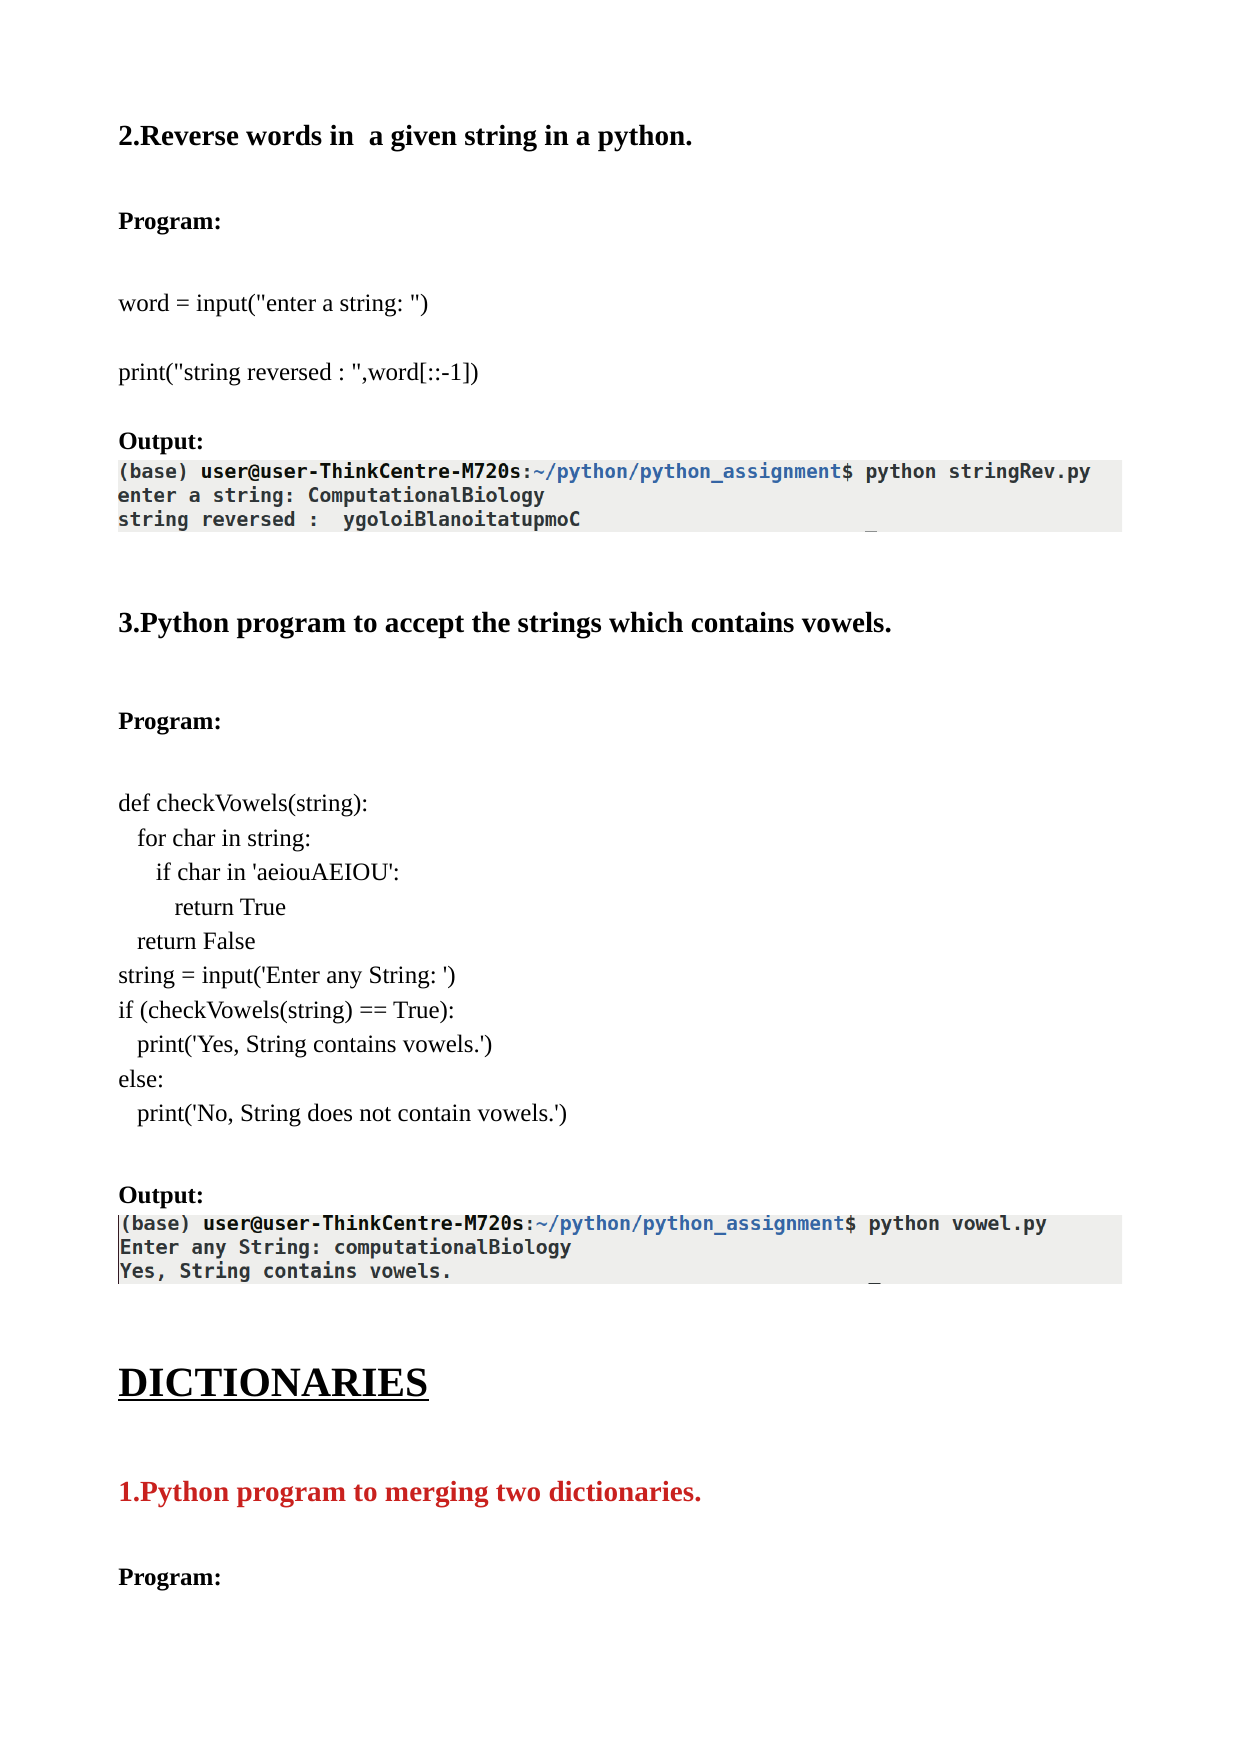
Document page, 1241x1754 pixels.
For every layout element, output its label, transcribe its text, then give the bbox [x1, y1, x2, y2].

text 3.Python program to accept the strings which contains vowels. [118, 572, 1122, 639]
text return False [118, 926, 1122, 955]
text Program: [118, 206, 1122, 235]
text print('Yes, String contains vowels.') [118, 1029, 1122, 1058]
text 1.Python program to merging two dictionaries. [118, 1474, 1122, 1508]
text word = input("enter a string: ") [118, 288, 1122, 317]
text print('No, String does not contain vowels.') [118, 1098, 1122, 1127]
text def checkVowels(string): [118, 788, 1122, 817]
text if char in 'aeiouAEIOU': [118, 857, 1122, 886]
picture [118, 1215, 1123, 1284]
text return True [118, 892, 1122, 920]
text if (checkVowels(string) == True): [118, 995, 1122, 1024]
text Output: [118, 426, 1122, 455]
picture [118, 460, 1123, 532]
text Output: [118, 1181, 1122, 1209]
text print("string reversed : ",word[::-1]) [118, 357, 1122, 386]
text DICTIONARIES [118, 1284, 1122, 1405]
text Program: [118, 1562, 1122, 1591]
text for char in string: [118, 823, 1122, 851]
text 2.Reverse words in a given string in a python. [118, 118, 1122, 152]
text Program: [118, 706, 1122, 735]
text string = input('Enter any String: ') [118, 961, 1122, 989]
text else: [118, 1064, 1122, 1093]
